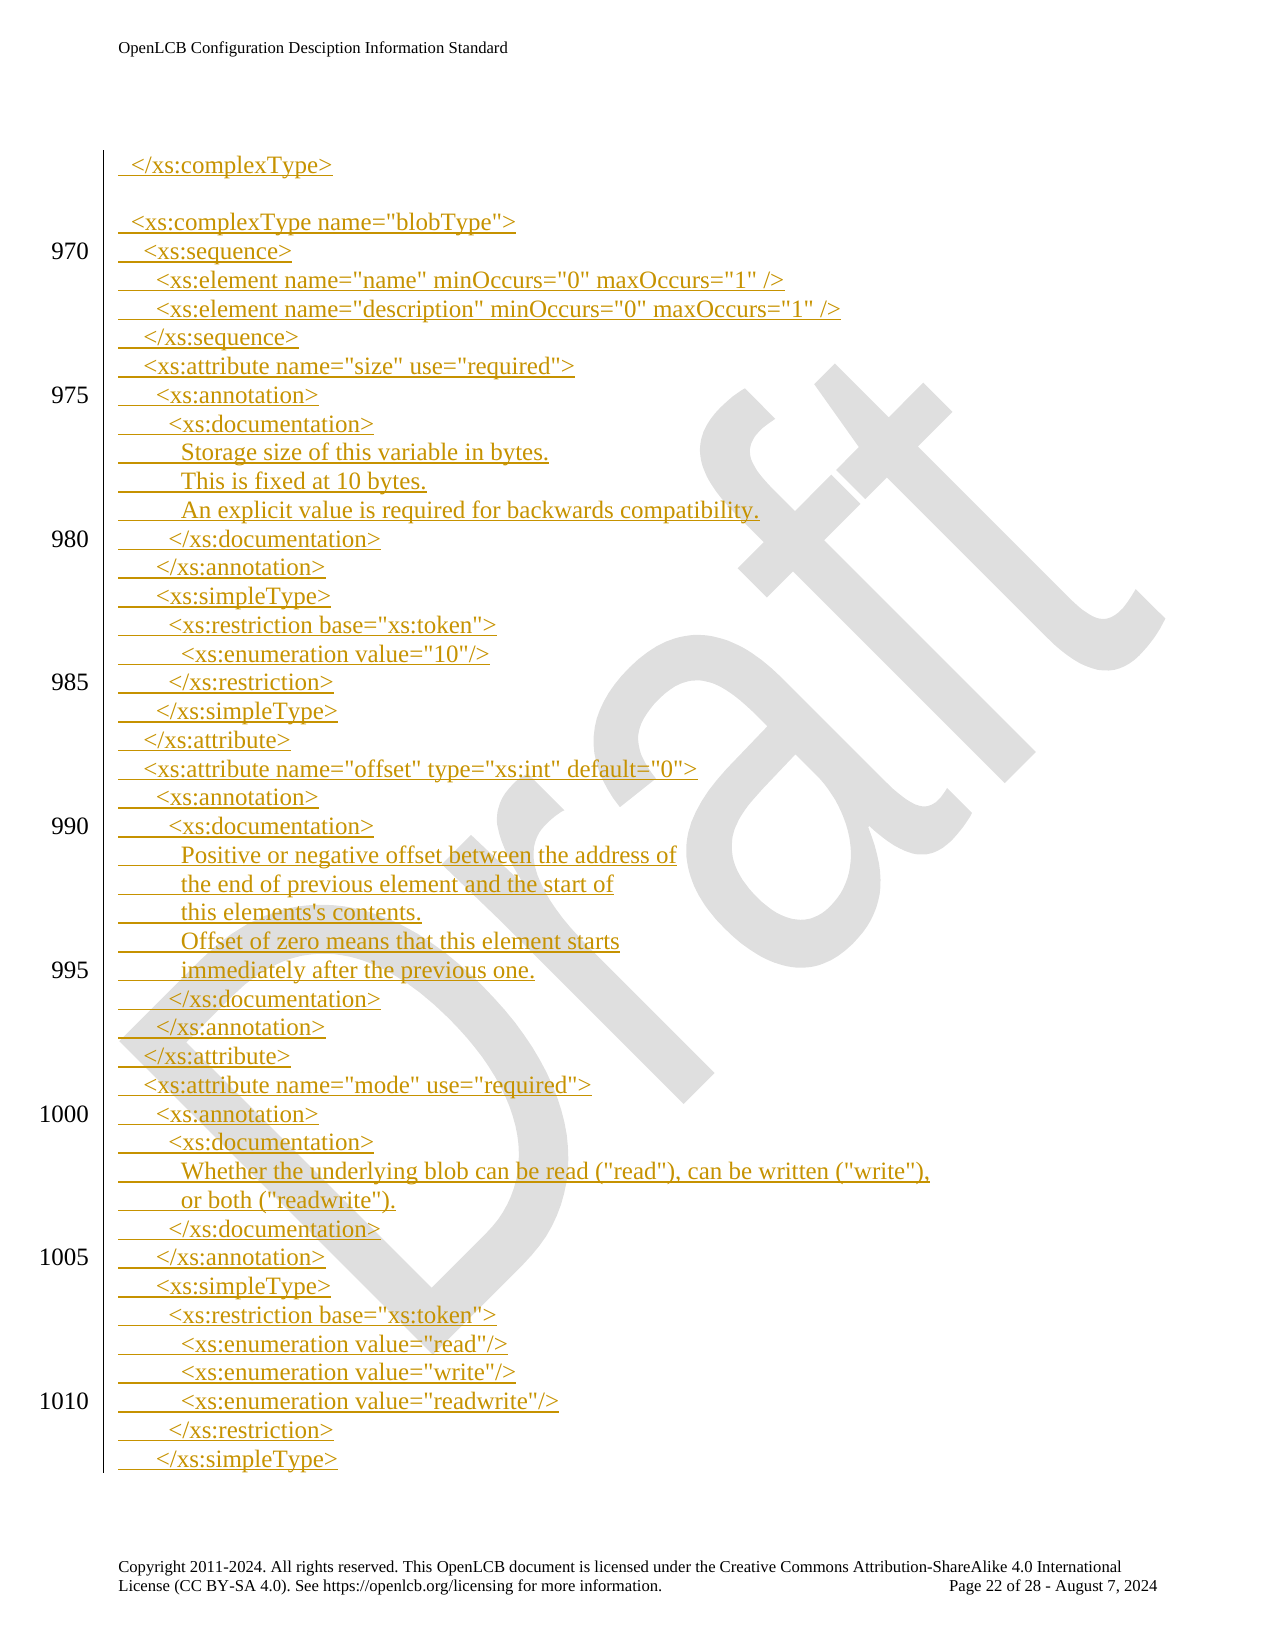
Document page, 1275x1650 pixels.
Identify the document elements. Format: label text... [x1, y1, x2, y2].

text [929, 409, 1157, 437]
text </xs:simpleType> [118, 1444, 1157, 1472]
text </xs:attribute> [118, 725, 595, 754]
text <xs:attribute name="offset" type="xs:int" default="0"> [1007, 754, 1157, 782]
text [489, 1271, 1157, 1300]
text [866, 581, 1018, 610]
text <xs:complexType name="blobType"> [118, 207, 1157, 236]
text <xs:documentation> [118, 1127, 229, 1152]
text </xs:annotation> [189, 1012, 468, 1041]
text </xs:attribute> [187, 1041, 490, 1070]
text [758, 897, 837, 919]
text [664, 681, 733, 696]
text <xs:attribute name="offset" type="xs:int" default="0"> [118, 754, 601, 779]
text <xs:restriction base="xs:token"> [118, 610, 859, 639]
text [1025, 552, 1157, 581]
text <xs:documentation> [118, 409, 718, 437]
text [888, 782, 1157, 811]
text [954, 811, 1157, 840]
text [518, 1242, 1157, 1271]
text [549, 897, 721, 926]
text Offset of zero means that this element starts [118, 926, 242, 951]
text [733, 811, 849, 840]
text </xs:annotation> [508, 1012, 619, 1041]
text </xs:documentation> [118, 524, 762, 552]
text [756, 409, 850, 437]
text [981, 696, 1157, 725]
text </xs:restriction> [118, 1415, 1157, 1444]
text [537, 811, 695, 840]
text </xs:attribute> [529, 1041, 648, 1070]
text [997, 524, 1157, 552]
text [837, 552, 989, 581]
text An explicit value is required for backwards compatibility. [842, 495, 932, 524]
text <xs:attribute name="offset" type="xs:int" default="0"> [859, 754, 1002, 782]
text Positive or negative offset between the address of [118, 840, 464, 865]
text <xs:attribute name="mode" use="required"> [690, 1070, 1157, 1099]
text <xs:annotation> [118, 782, 514, 811]
text <xs:restriction base="xs:token"> [118, 1300, 402, 1325]
text [387, 1242, 476, 1271]
text [750, 437, 858, 466]
text [772, 667, 916, 696]
text </xs:documentation> [482, 984, 590, 1012]
text <xs:attribute name="size" use="required"> [118, 351, 1157, 380]
text this elements's contents. [118, 897, 504, 926]
text <xs:sequence> [118, 236, 1157, 265]
text Whether the underlying blob can be read ("read"), can be written ("write"), [567, 1156, 1157, 1185]
text </xs:restriction> [118, 667, 629, 696]
text <xs:element name="name" minOccurs="0" maxOccurs="1" /> [118, 265, 1157, 294]
text or both ("readwrite"). [558, 1185, 1157, 1214]
text <xs:attribute name="offset" type="xs:int" default="0"> [771, 755, 821, 782]
text [825, 524, 960, 552]
text Offset of zero means that this element starts [571, 926, 756, 955]
text [1054, 581, 1157, 610]
text An explicit value is required for backwards compatibility. [968, 495, 1157, 524]
text </xs:documentation> [359, 1214, 501, 1242]
text </xs:annotation> [118, 1242, 348, 1271]
text <xs:annotation> [244, 1099, 515, 1127]
text [830, 725, 974, 754]
text [919, 437, 1157, 466]
text Whether the underlying blob can be read ("read"), can be written ("write"), [301, 1156, 518, 1181]
text <xs:documentation> [118, 811, 500, 840]
text the end of previous element and the start of [118, 869, 471, 894]
text [642, 696, 765, 725]
text [939, 466, 1157, 495]
text </xs:simpleType> [118, 696, 606, 725]
text [1010, 725, 1157, 754]
text [868, 897, 1157, 926]
text the end of previous element and the start of [536, 869, 699, 897]
text <xs:enumeration value="read"/> [118, 1329, 1157, 1357]
text immediately after the previous one. [118, 955, 204, 980]
text the end of previous element and the start of [738, 869, 849, 897]
text </xs:documentation> [218, 984, 440, 1012]
text [853, 380, 1157, 409]
text [952, 667, 1157, 696]
text Offset of zero means that this element starts [406, 926, 529, 951]
text </xs:annotation> [118, 1012, 147, 1037]
text immediately after the previous one. [253, 955, 400, 980]
text or both ("readwrite"). [330, 1185, 514, 1214]
text <xs:attribute name="offset" type="xs:int" default="0"> [642, 754, 739, 782]
text <xs:attribute name="mode" use="required"> [215, 1070, 504, 1095]
text <xs:enumeration value="readwrite"/> [118, 1386, 1157, 1415]
text <xs:enumeration value="write"/> [118, 1357, 1157, 1386]
text Positive or negative offset between the address of [534, 840, 688, 869]
text [538, 782, 714, 811]
text <xs:annotation> [118, 380, 831, 409]
text [895, 610, 1047, 639]
text An explicit value is required for backwards compatibility. [118, 495, 740, 520]
text </xs:attribute> [684, 1041, 1157, 1070]
text </xs:complexType> [118, 150, 1157, 179]
text Offset of zero means that this element starts [841, 926, 1157, 955]
text This is fixed at 10 bytes. [118, 466, 718, 495]
text [1126, 639, 1157, 667]
text immediately after the previous one. [598, 955, 1157, 984]
text </xs:annotation> [655, 1012, 1157, 1041]
text Storage size of this variable in bytes. [118, 437, 702, 466]
text <xs:restriction base="xs:token"> [460, 1300, 1157, 1329]
text </xs:attribute> [118, 1041, 143, 1066]
text immediately after the previous one. [450, 955, 562, 984]
text <xs:annotation> [118, 1099, 201, 1124]
text <xs:attribute name="mode" use="required"> [546, 1070, 677, 1099]
text </xs:annotation> [118, 552, 752, 581]
text Whether the underlying blob can be read ("read"), can be written ("write"), [118, 1156, 258, 1181]
text </xs:sequence> [118, 322, 1157, 351]
text <xs:attribute name="mode" use="required"> [118, 1070, 172, 1095]
text <xs:element name="description" minOccurs="0" maxOccurs="1" /> [118, 294, 1157, 322]
text <xs:documentation> [566, 1127, 1157, 1156]
text the end of previous element and the start of [880, 869, 1157, 897]
text [727, 639, 887, 667]
text [639, 725, 766, 754]
text Positive or negative offset between the address of [732, 840, 850, 869]
text or both ("readwrite"). [118, 1185, 287, 1210]
text Positive or negative offset between the address of [874, 840, 1157, 869]
text [801, 696, 945, 725]
text <xs:annotation> [559, 1099, 1157, 1127]
text <xs:documentation> [272, 1127, 518, 1156]
text [755, 466, 860, 495]
text [745, 782, 840, 811]
text </xs:documentation> [543, 1214, 1157, 1242]
text <xs:simpleType> [118, 1271, 377, 1300]
text </xs:documentation> [118, 1214, 316, 1239]
text [924, 639, 1085, 667]
text </xs:documentation> [627, 984, 1157, 1012]
text <xs:enumeration value="10"/> [118, 639, 670, 667]
text </xs:documentation> [118, 984, 175, 1009]
text [416, 1271, 447, 1287]
text <xs:simpleType> [118, 581, 830, 610]
